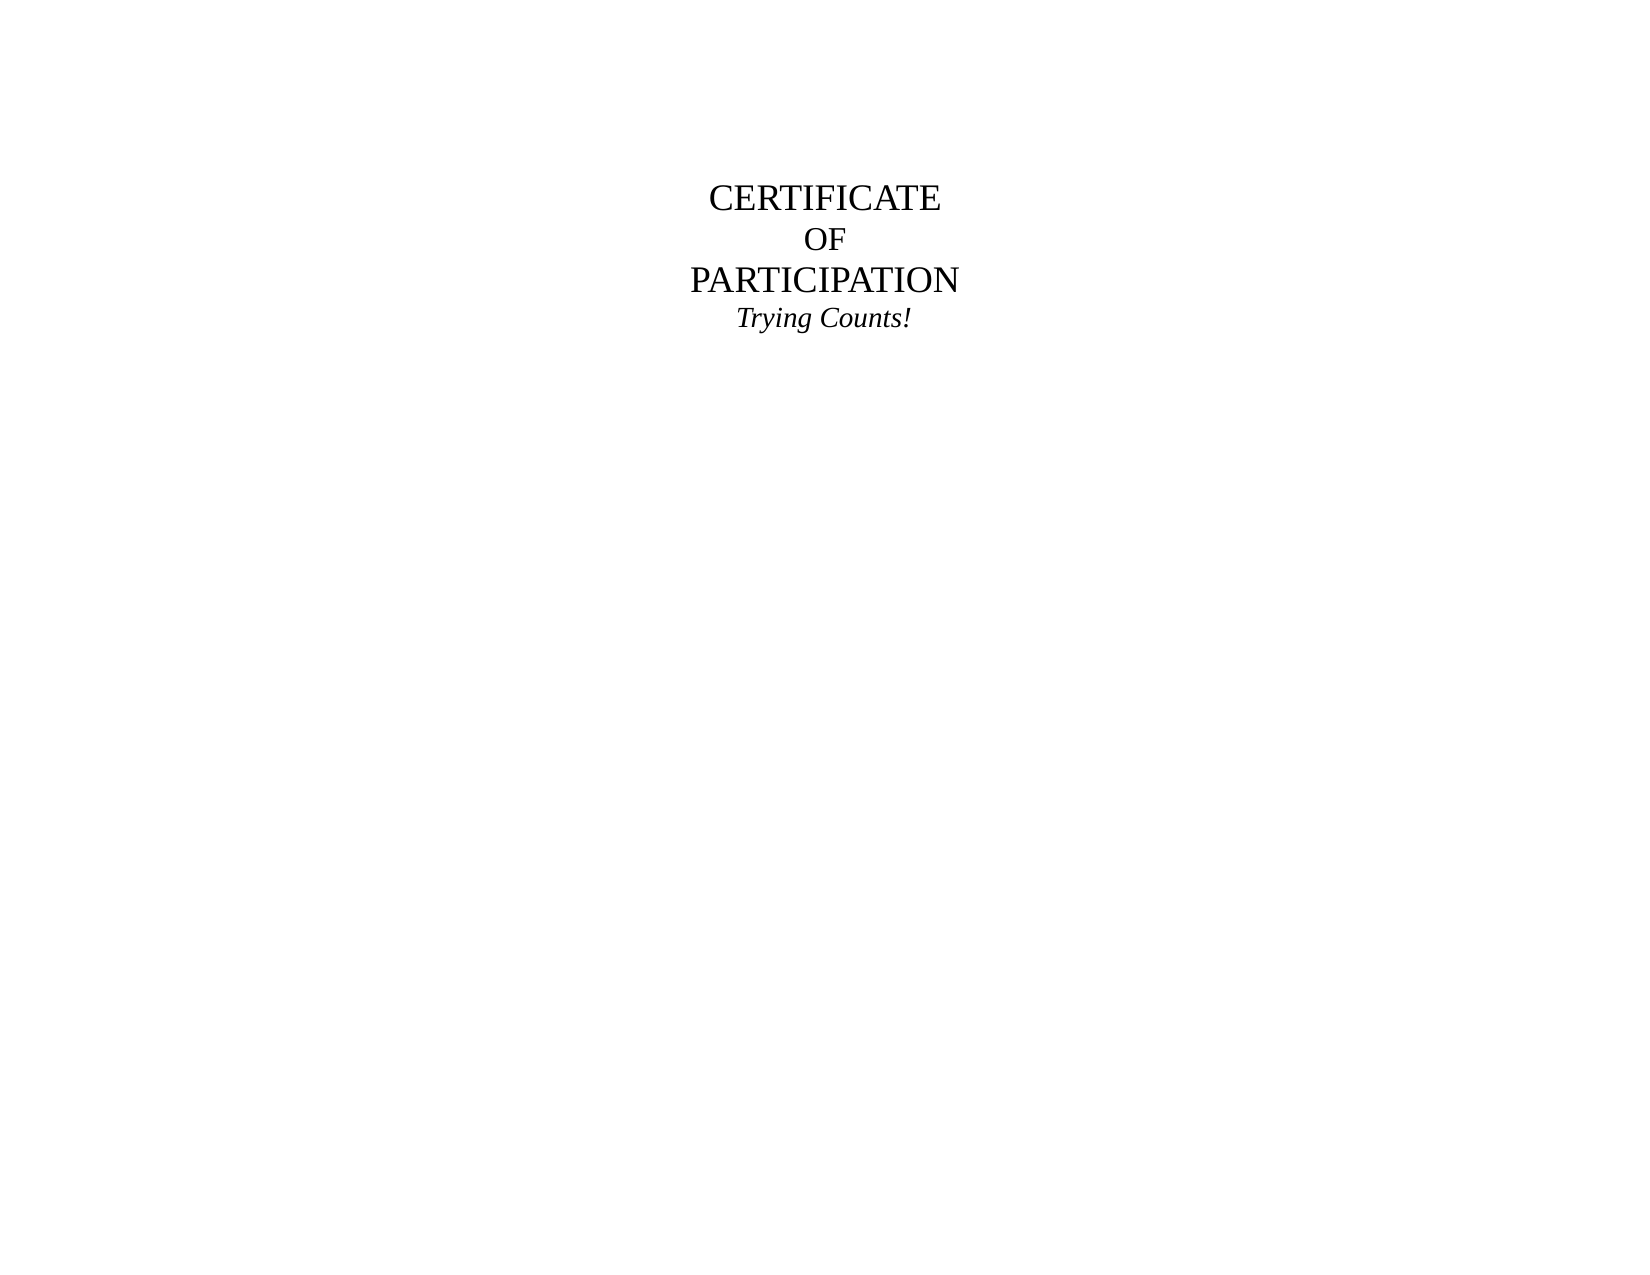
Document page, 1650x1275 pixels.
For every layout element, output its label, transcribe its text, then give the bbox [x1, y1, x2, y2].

text CERTIFICATE [118, 176, 1532, 219]
text PARTICIPATION [118, 257, 1532, 300]
text Trying Counts! [118, 300, 1532, 334]
text OF [118, 219, 1532, 257]
